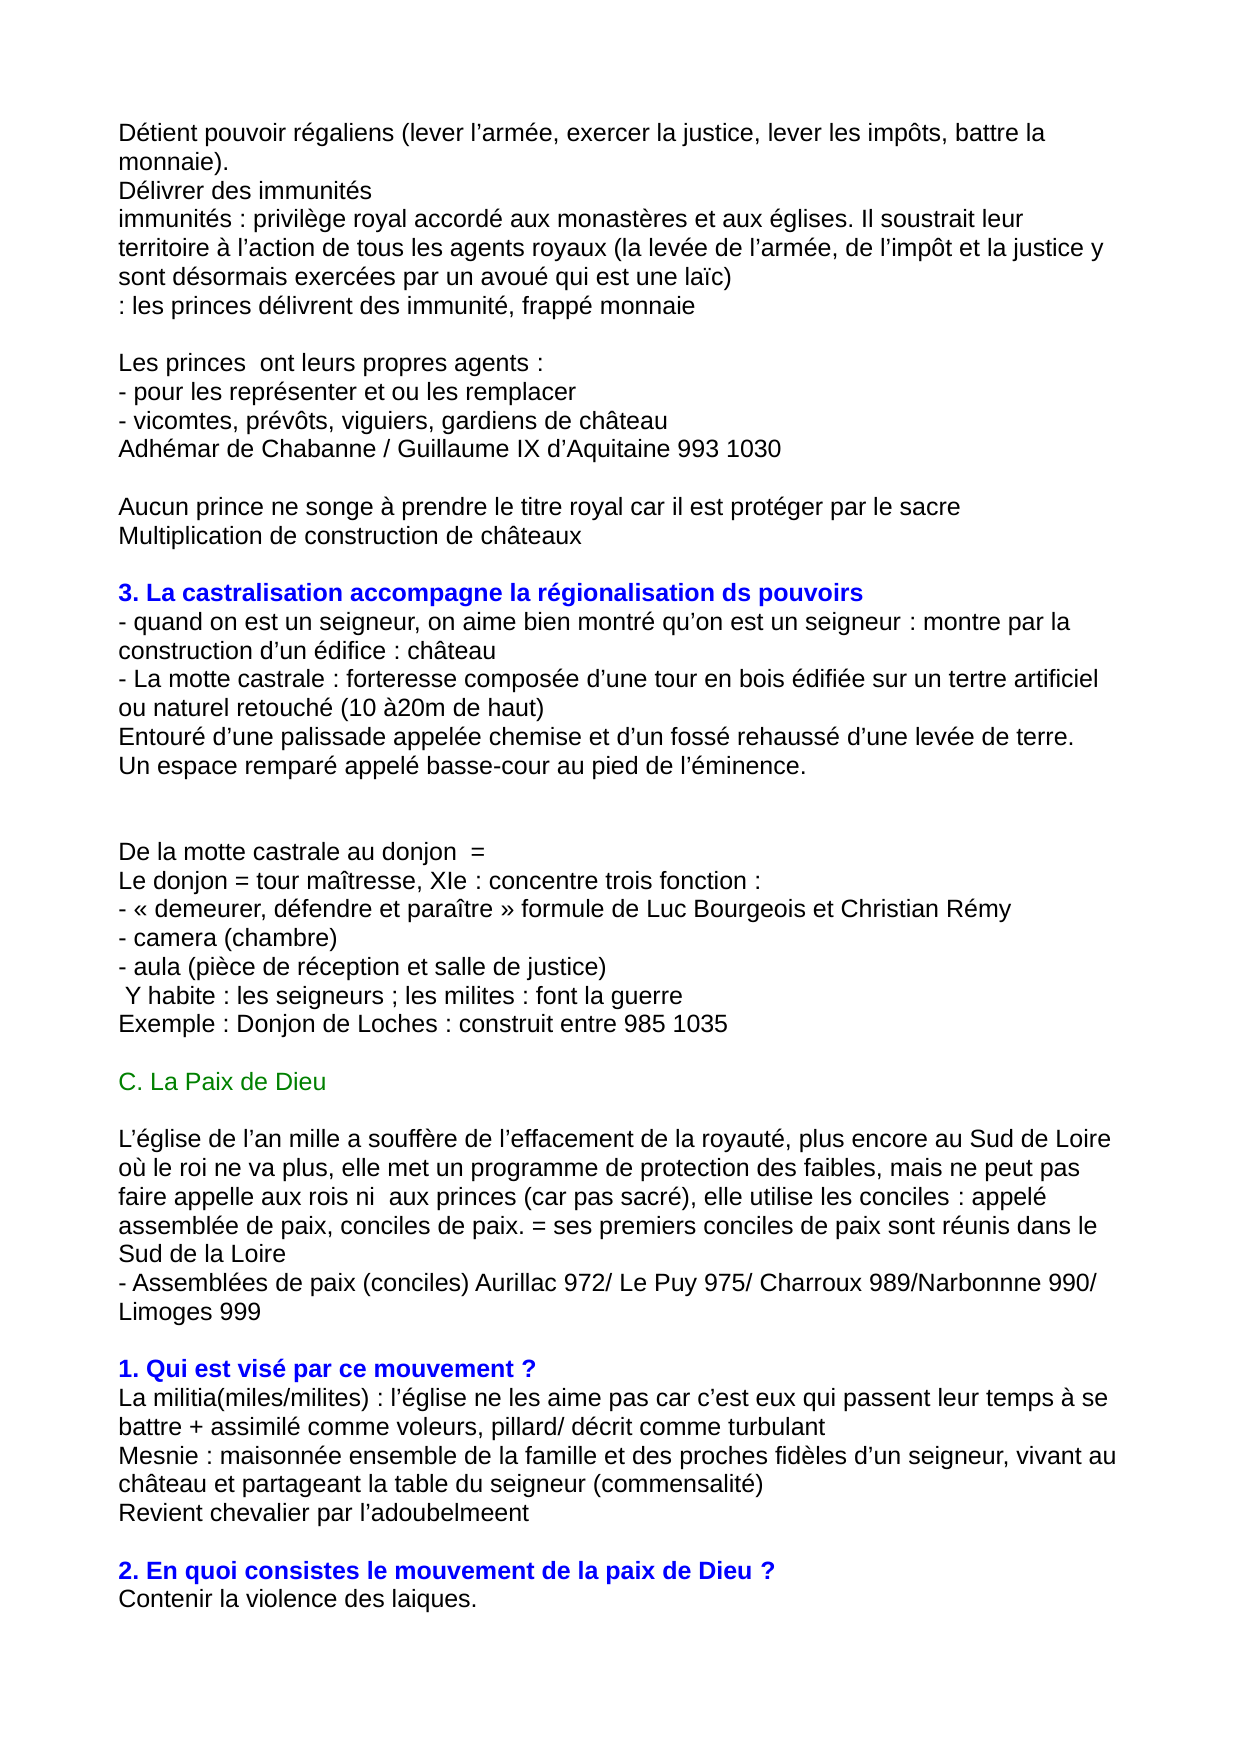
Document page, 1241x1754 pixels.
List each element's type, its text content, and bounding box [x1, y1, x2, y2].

text 1. Qui est visé par ce mouvement ? [118, 1354, 1122, 1383]
text Détient pouvoir régaliens (lever l’armée, exercer la justice, lever les impôts, battre la monnaie). [118, 118, 1122, 176]
text Délivrer des immunités [118, 176, 1122, 204]
text Entouré d’une palissade appelée chemise et d’un fossé rehaussé d’une levée de terre. [118, 722, 1122, 751]
text Multiplication de construction de châteaux [118, 521, 1122, 549]
text - pour les représenter et ou les remplacer [118, 377, 1122, 406]
text La militia(miles/milites) : l’église ne les aime pas car c’est eux qui passent leur temps à se battre + assimilé comme voleurs, pillard/ décrit comme turbulant [118, 1383, 1122, 1441]
text Adhémar de Chabanne / Guillaume IX d’Aquitaine 993 1030 [118, 434, 1122, 463]
text Exemple : Donjon de Loches : construit entre 985 1035 [118, 1009, 1122, 1038]
text 3. La castralisation accompagne la régionalisation ds pouvoirs [118, 578, 1122, 607]
text Revient chevalier par l’adoubelmeent [118, 1498, 1122, 1527]
text De la motte castrale au donjon = [118, 837, 1122, 866]
text - camera (chambre) [118, 923, 1122, 952]
text C. La Paix de Dieu [118, 1067, 1122, 1096]
text - Assemblées de paix (conciles) Aurillac 972/ Le Puy 975/ Charroux 989/Narbonnne 990/ Limoges 999 [118, 1268, 1122, 1326]
text - « demeurer, défendre et paraître » formule de Luc Bourgeois et Christian Rémy [118, 894, 1122, 923]
text immunités : privilège royal accordé aux monastères et aux églises. Il soustrait leur territoire à l’action de tous les agents royaux (la levée de l’armée, de l’impôt et la justice y sont désormais exercées par un avoué qui est une laïc) [118, 204, 1122, 291]
text - quand on est un seigneur, on aime bien montré qu’on est un seigneur : montre par la construction d’un édifice : château [118, 607, 1122, 664]
text Aucun prince ne songe à prendre le titre royal car il est protéger par le sacre [118, 492, 1122, 521]
text Les princes ont leurs propres agents : [118, 348, 1122, 377]
text Mesnie : maisonnée ensemble de la famille et des proches fidèles d’un seigneur, vivant au château et partageant la table du seigneur (commensalité) [118, 1441, 1122, 1498]
text - vicomtes, prévôts, viguiers, gardiens de château [118, 406, 1122, 434]
text - La motte castrale : forteresse composée d’une tour en bois édifiée sur un tertre artificiel ou naturel retouché (10 à20m de haut) [118, 664, 1122, 722]
text Y habite : les seigneurs ; les milites : font la guerre [118, 981, 1122, 1009]
text Contenir la violence des laiques. [118, 1584, 1122, 1613]
text Le donjon = tour maîtresse, XIe : concentre trois fonction : [118, 866, 1122, 894]
text L’église de l’an mille a souffère de l’effacement de la royauté, plus encore au Sud de Loire où le roi ne va plus, elle met un programme de protection des faibles, mais ne peut pas faire appelle aux rois ni aux princes (car pas sacré), elle utilise les conciles : appelé assemblée de paix, conciles de paix. = ses premiers conciles de paix sont réunis dans le Sud de la Loire [118, 1124, 1122, 1268]
text : les princes délivrent des immunité, frappé monnaie [118, 291, 1122, 319]
text 2. En quoi consistes le mouvement de la paix de Dieu ? [118, 1556, 1122, 1584]
text - aula (pièce de réception et salle de justice) [118, 952, 1122, 981]
text Un espace remparé appelé basse-cour au pied de l’éminence. [118, 751, 1122, 779]
